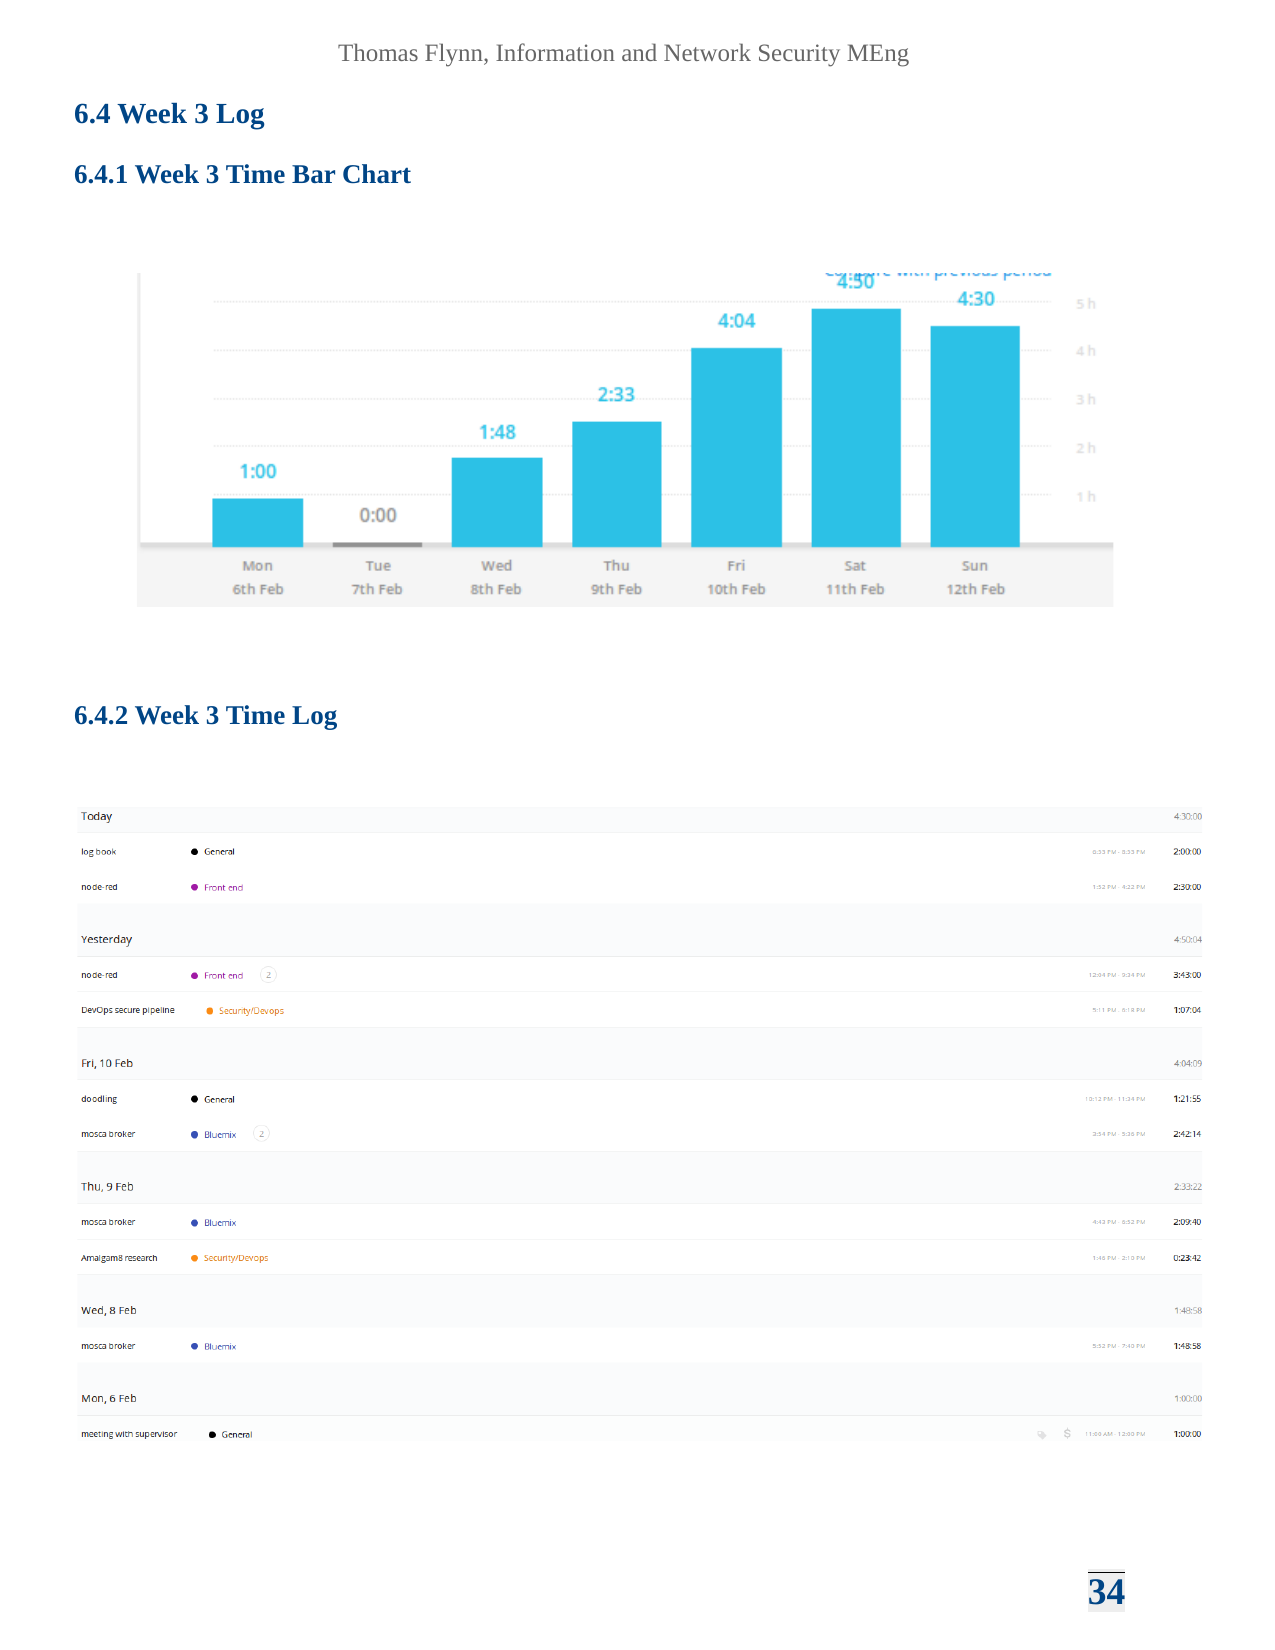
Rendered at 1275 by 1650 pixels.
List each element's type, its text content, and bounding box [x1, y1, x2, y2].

picture [136, 273, 1114, 607]
subtitle 6.4.2 Week 3 Time Log [74, 699, 1125, 730]
subtitle 6.4 Week 3 Log [74, 96, 1125, 129]
picture [77, 807, 1203, 1441]
subtitle 6.4.1 Week 3 Time Bar Chart [74, 158, 1125, 189]
